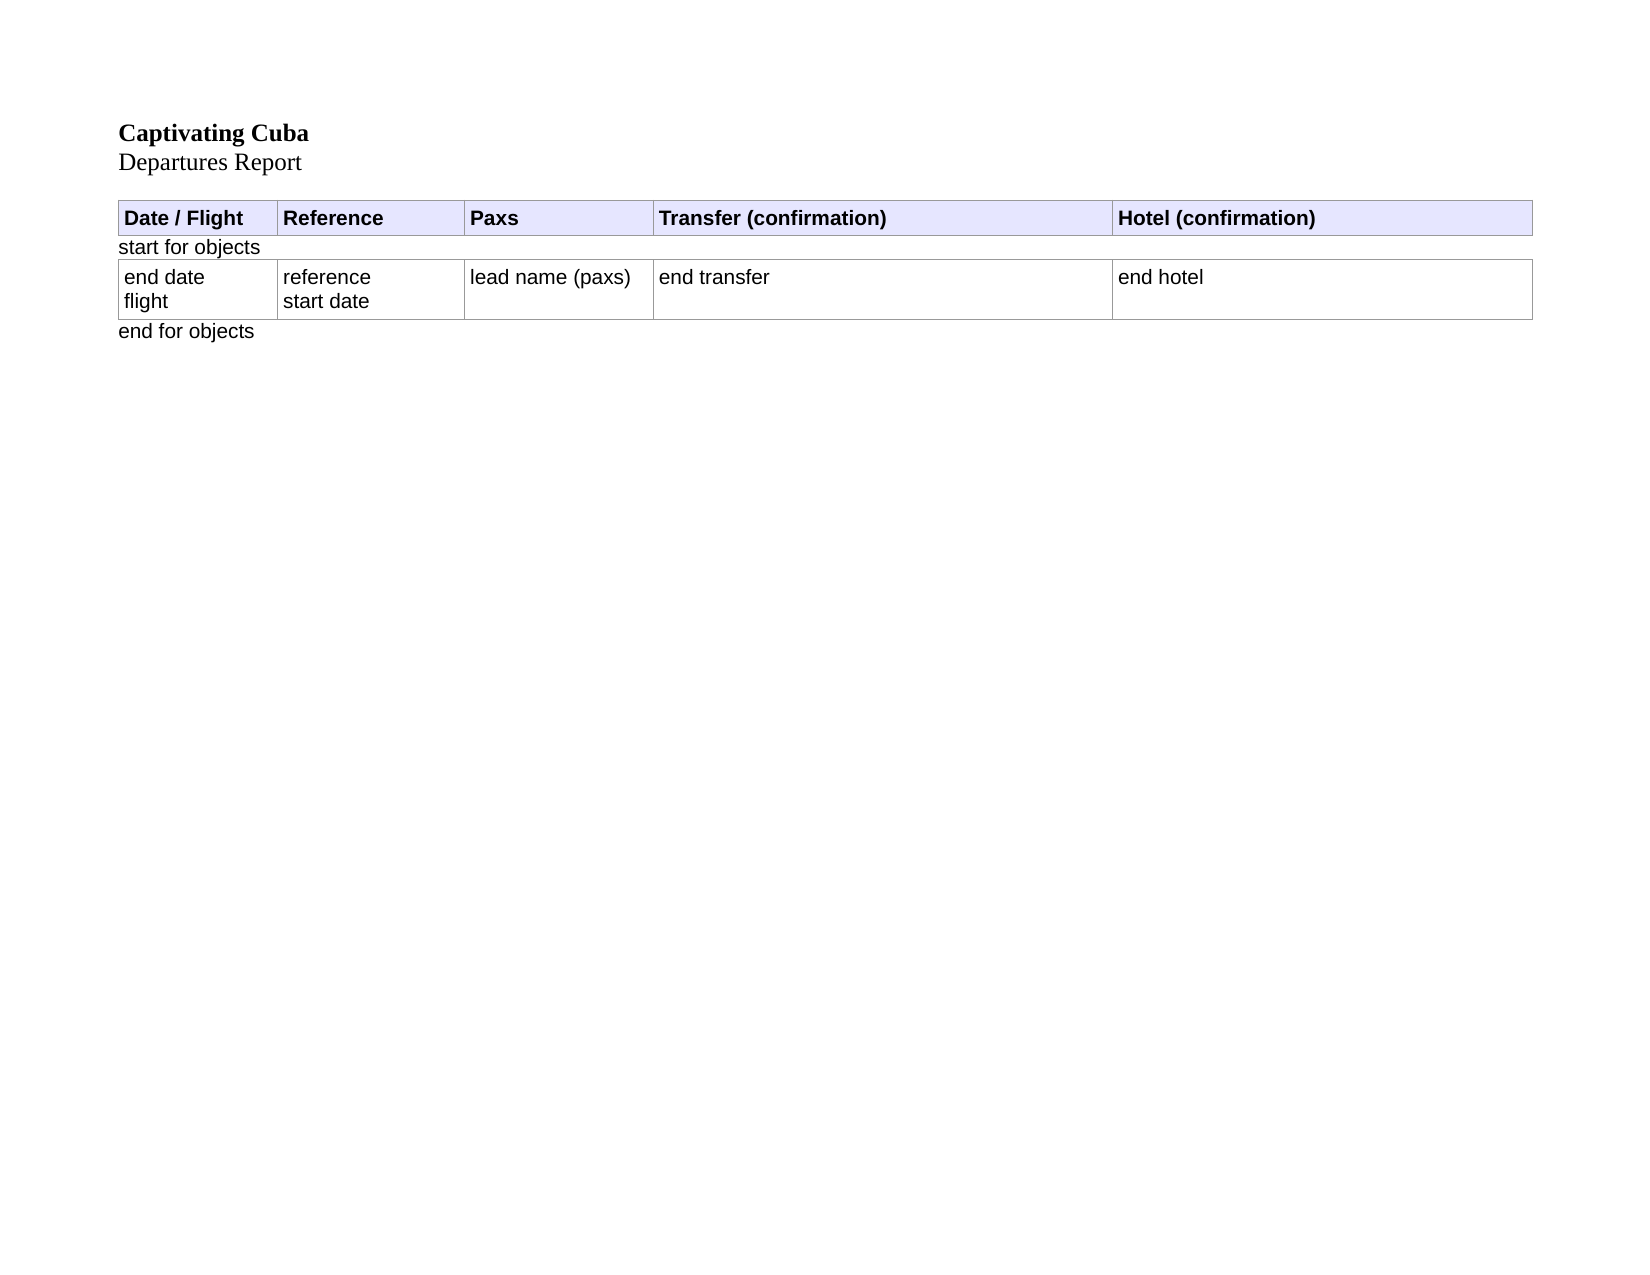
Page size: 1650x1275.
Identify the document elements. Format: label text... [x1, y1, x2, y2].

text end for objects [118, 320, 1532, 343]
table_header end date flight [119, 260, 277, 319]
table_header reference start date [278, 260, 464, 319]
table_header end transfer [654, 260, 1112, 319]
table_header Paxs [465, 201, 653, 235]
table_header end hotel [1113, 260, 1532, 319]
table_header Reference [278, 201, 464, 235]
text Captivating Cuba [118, 118, 1532, 147]
table_header lead name (paxs) [465, 260, 653, 319]
table_header Transfer (confirmation) [654, 201, 1112, 235]
text Departures Report [118, 147, 1532, 176]
table_header Date / Flight [119, 201, 277, 235]
table_header Hotel (confirmation) [1113, 201, 1532, 235]
text start for objects [118, 236, 1532, 259]
